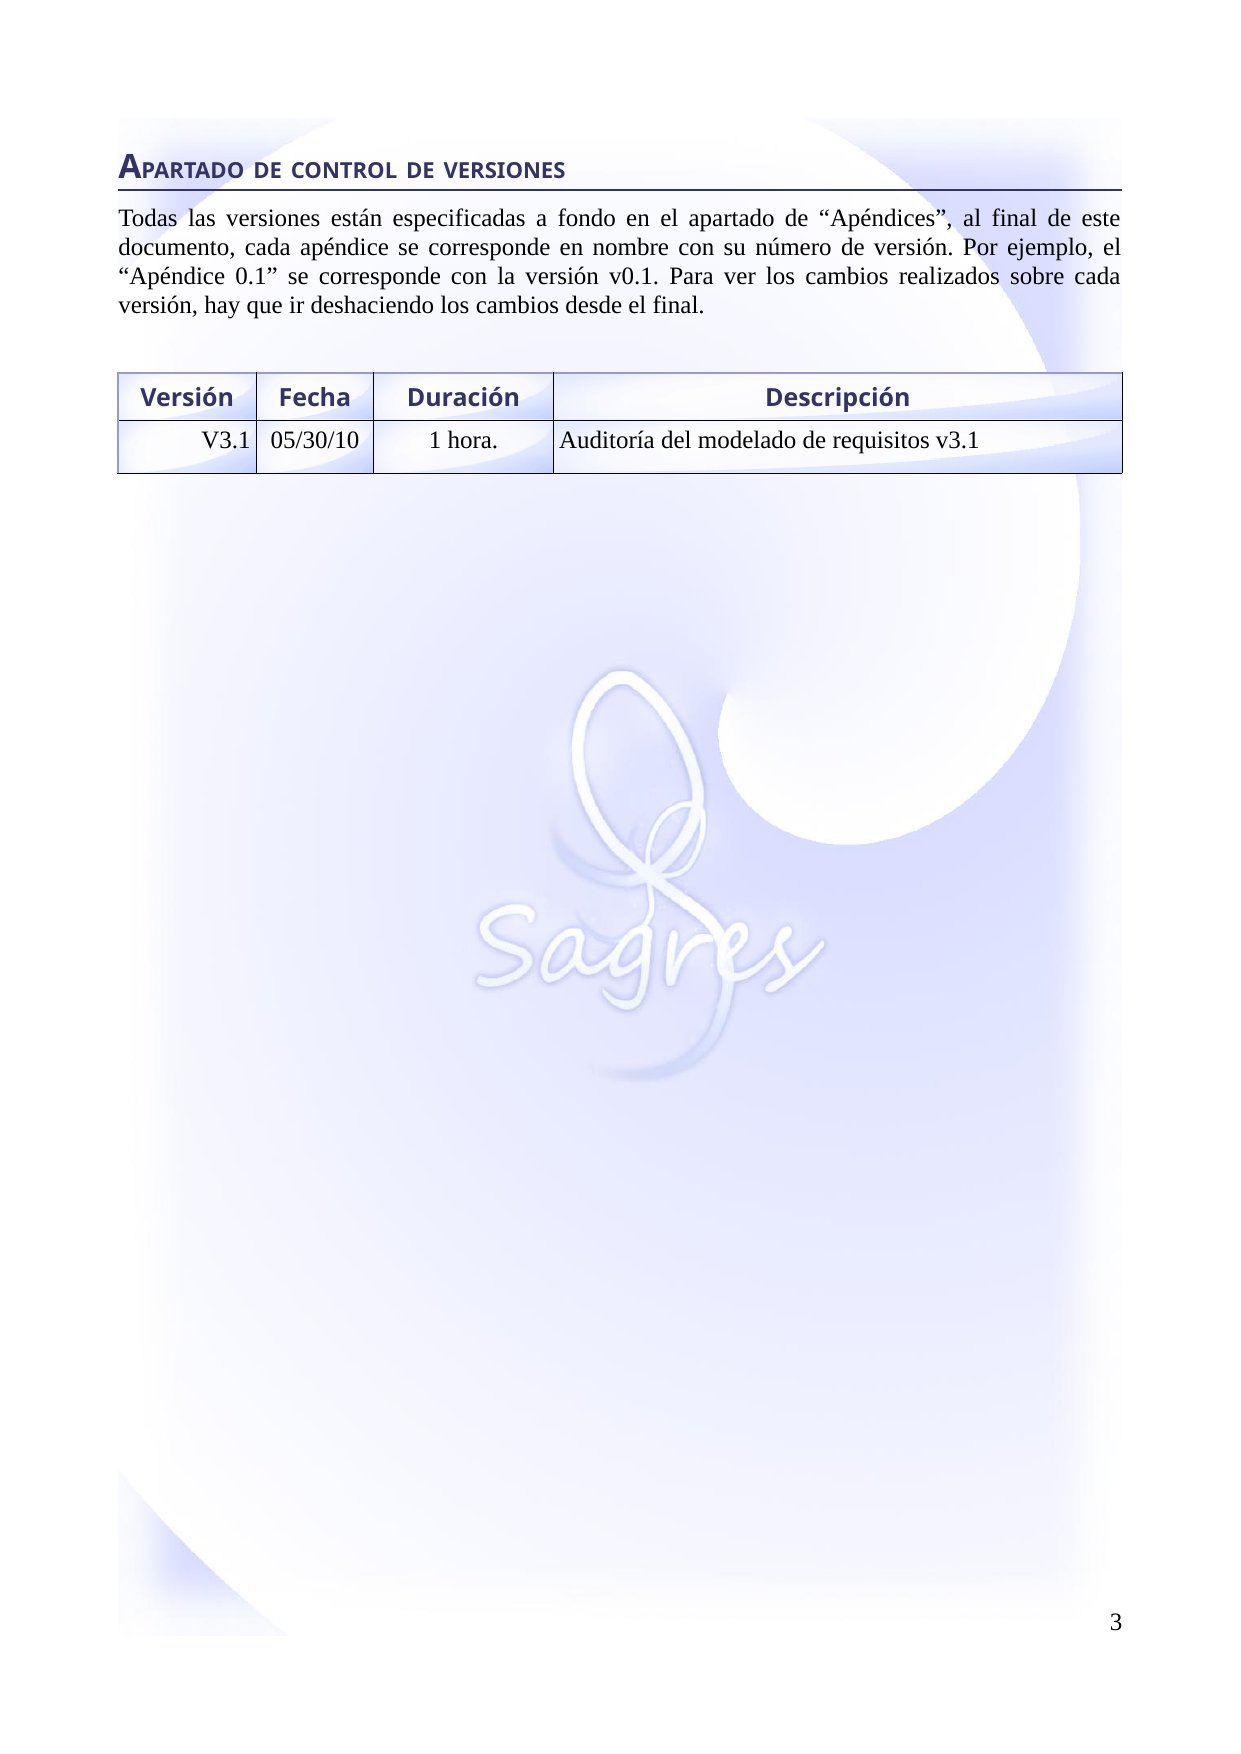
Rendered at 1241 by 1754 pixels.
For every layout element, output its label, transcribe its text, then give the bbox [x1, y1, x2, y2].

table_cell V3.1 [119, 421, 256, 473]
text Todas las versiones están especificadas a fondo en el apartado de “Apéndices”, al final de este documento, cada apéndice se corresponde en nombre con su número de versión. Por ejemplo, el “Apéndice 0.1” se corresponde con la versión v0.1. Para ver los cambios realizados sobre cada versión, hay que ir deshaciendo los cambios desde el final. [118, 203, 1122, 318]
picture [118, 474, 1122, 1636]
table_header Duración [374, 374, 553, 420]
picture [118, 118, 1122, 143]
picture [118, 191, 1122, 203]
table_header Versión [119, 374, 256, 420]
table_cell 30/05/10 [257, 421, 373, 473]
subtitle Apartado de control de versiones [118, 143, 1122, 189]
table_header Descripción [554, 374, 1122, 420]
table_header Fecha [257, 374, 373, 420]
picture [118, 318, 1122, 372]
table_cell Auditoría del modelado de requisitos v3.1 [554, 421, 1122, 473]
table_cell 1 hora. [374, 421, 553, 473]
